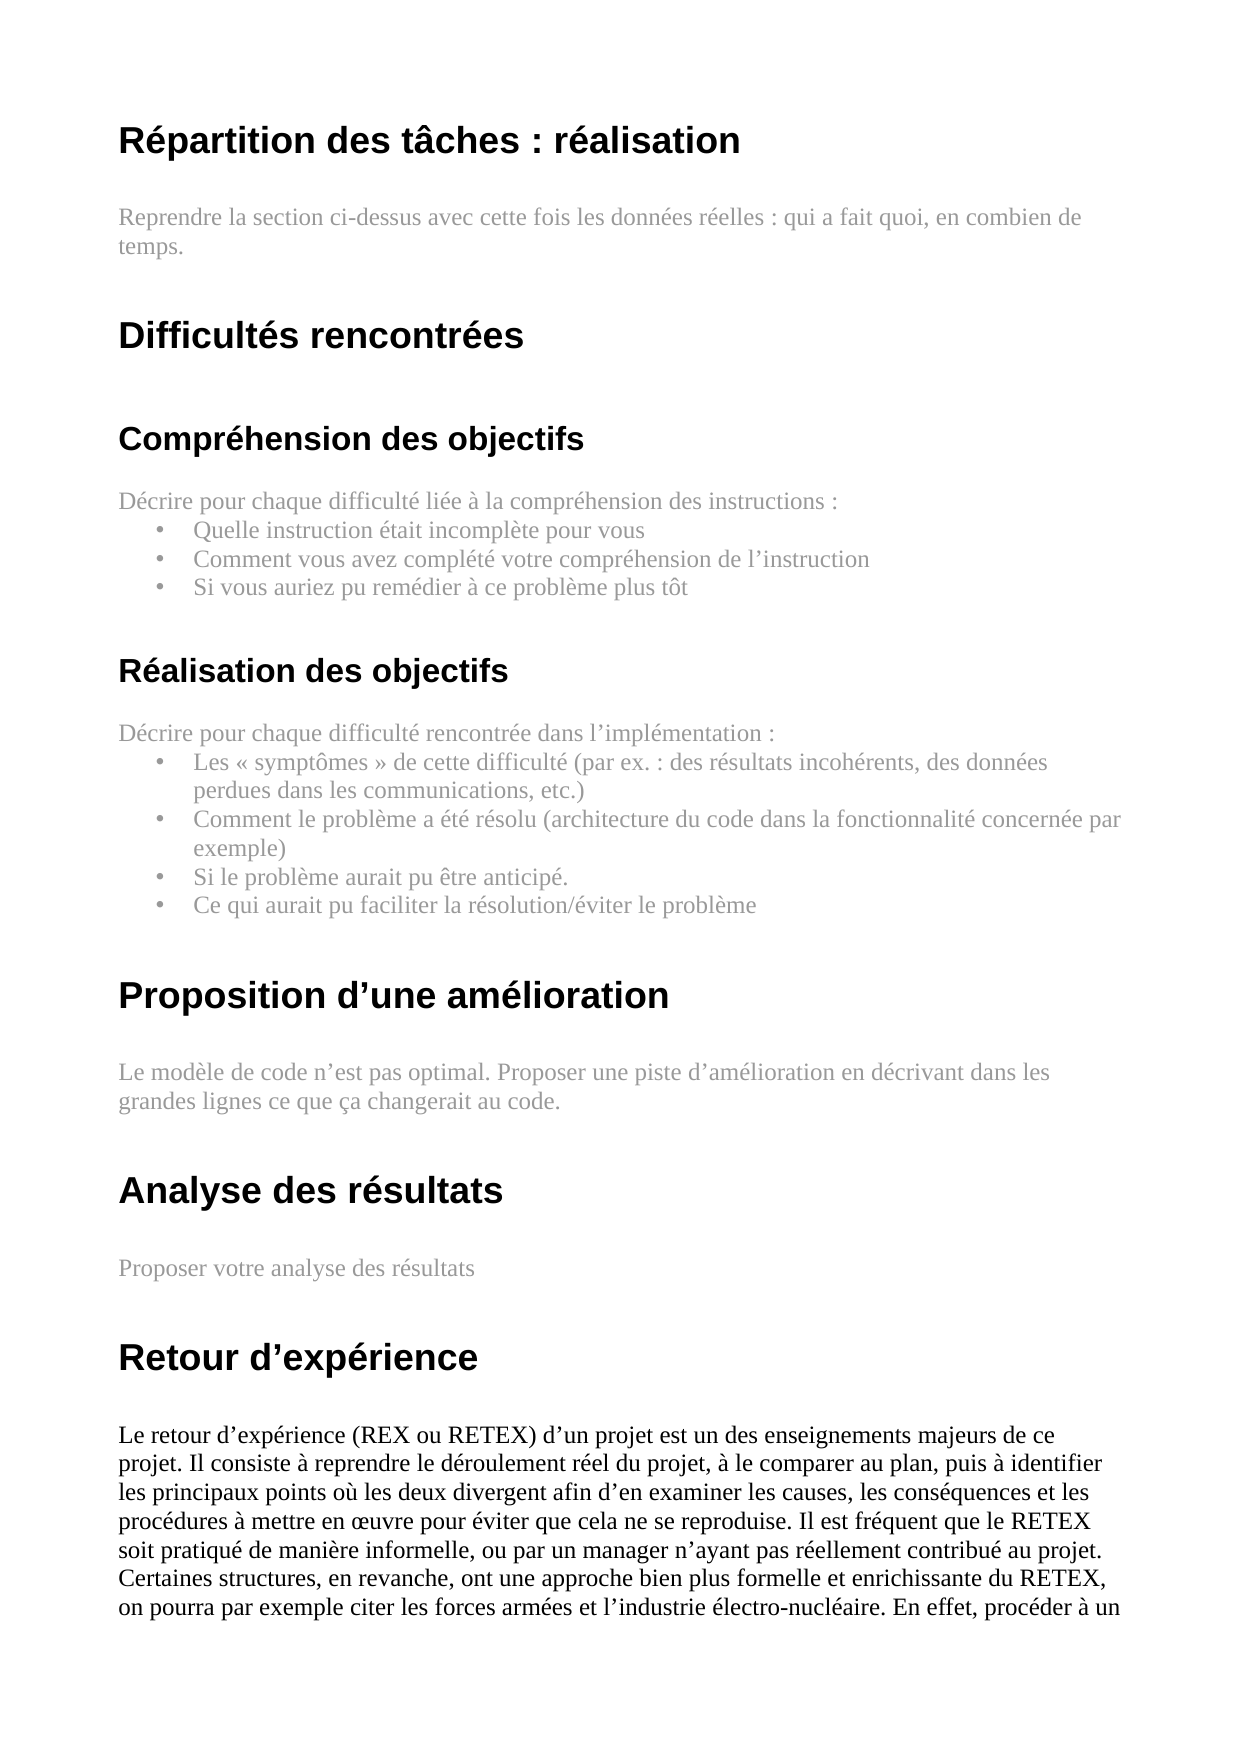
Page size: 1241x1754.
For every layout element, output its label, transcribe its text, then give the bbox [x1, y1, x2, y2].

list Les « symptômes » de cette difficulté (par ex. : des résultats incohérents, des données perdues dans les communications, etc.) [156, 747, 1122, 804]
list Comment vous avez complété votre compréhension de l’instruction [156, 544, 1122, 572]
text Proposer votre analyse des résultats [118, 1253, 1122, 1282]
subtitle Répartition des tâches : réalisation [118, 118, 1122, 161]
list Quelle instruction était incomplète pour vous [156, 515, 1122, 544]
subtitle Analyse des résultats [118, 1168, 1122, 1212]
subtitle Compréhension des objectifs [118, 419, 1122, 457]
list Si vous auriez pu remédier à ce problème plus tôt [156, 572, 1122, 601]
subtitle Réalisation des objectifs [118, 651, 1122, 689]
subtitle Proposition d’une amélioration [118, 973, 1122, 1016]
text Le retour d’expérience (REX ou RETEX) d’un projet est un des enseignements majeurs de ce projet. Il consiste à reprendre le déroulement réel du projet, à le comparer au plan, puis à identifier les principaux points où les deux divergent afin d’en examiner les causes, les conséquences et les procédures à mettre en œuvre pour éviter que cela ne se reproduise. Il est fréquent que le RETEX soit pratiqué de manière informelle, ou par un manager n’ayant pas réellement contribué au projet. Certaines structures, en revanche, ont une approche bien plus formelle et enrichissante du RETEX, on pourra par exemple citer les forces armées et l’industrie électro-nucléaire. En effet, procéder à un [118, 1420, 1122, 1621]
list Ce qui aurait pu faciliter la résolution/éviter le problème [156, 890, 1122, 919]
subtitle Difficultés rencontrées [118, 314, 1122, 357]
list Comment le problème a été résolu (architecture du code dans la fonctionnalité concernée par exemple) [156, 804, 1122, 862]
text Le modèle de code n’est pas optimal. Proposer une piste d’amélioration en décrivant dans les grandes lignes ce que ça changerait au code. [118, 1057, 1122, 1115]
text Reprendre la section ci-dessus avec cette fois les données réelles : qui a fait quoi, en combien de temps. [118, 202, 1122, 260]
text Décrire pour chaque difficulté liée à la compréhension des instructions : [118, 486, 1122, 515]
subtitle Retour d’expérience [118, 1335, 1122, 1378]
text Décrire pour chaque difficulté rencontrée dans l’implémentation : [118, 718, 1122, 747]
list Si le problème aurait pu être anticipé. [156, 862, 1122, 890]
